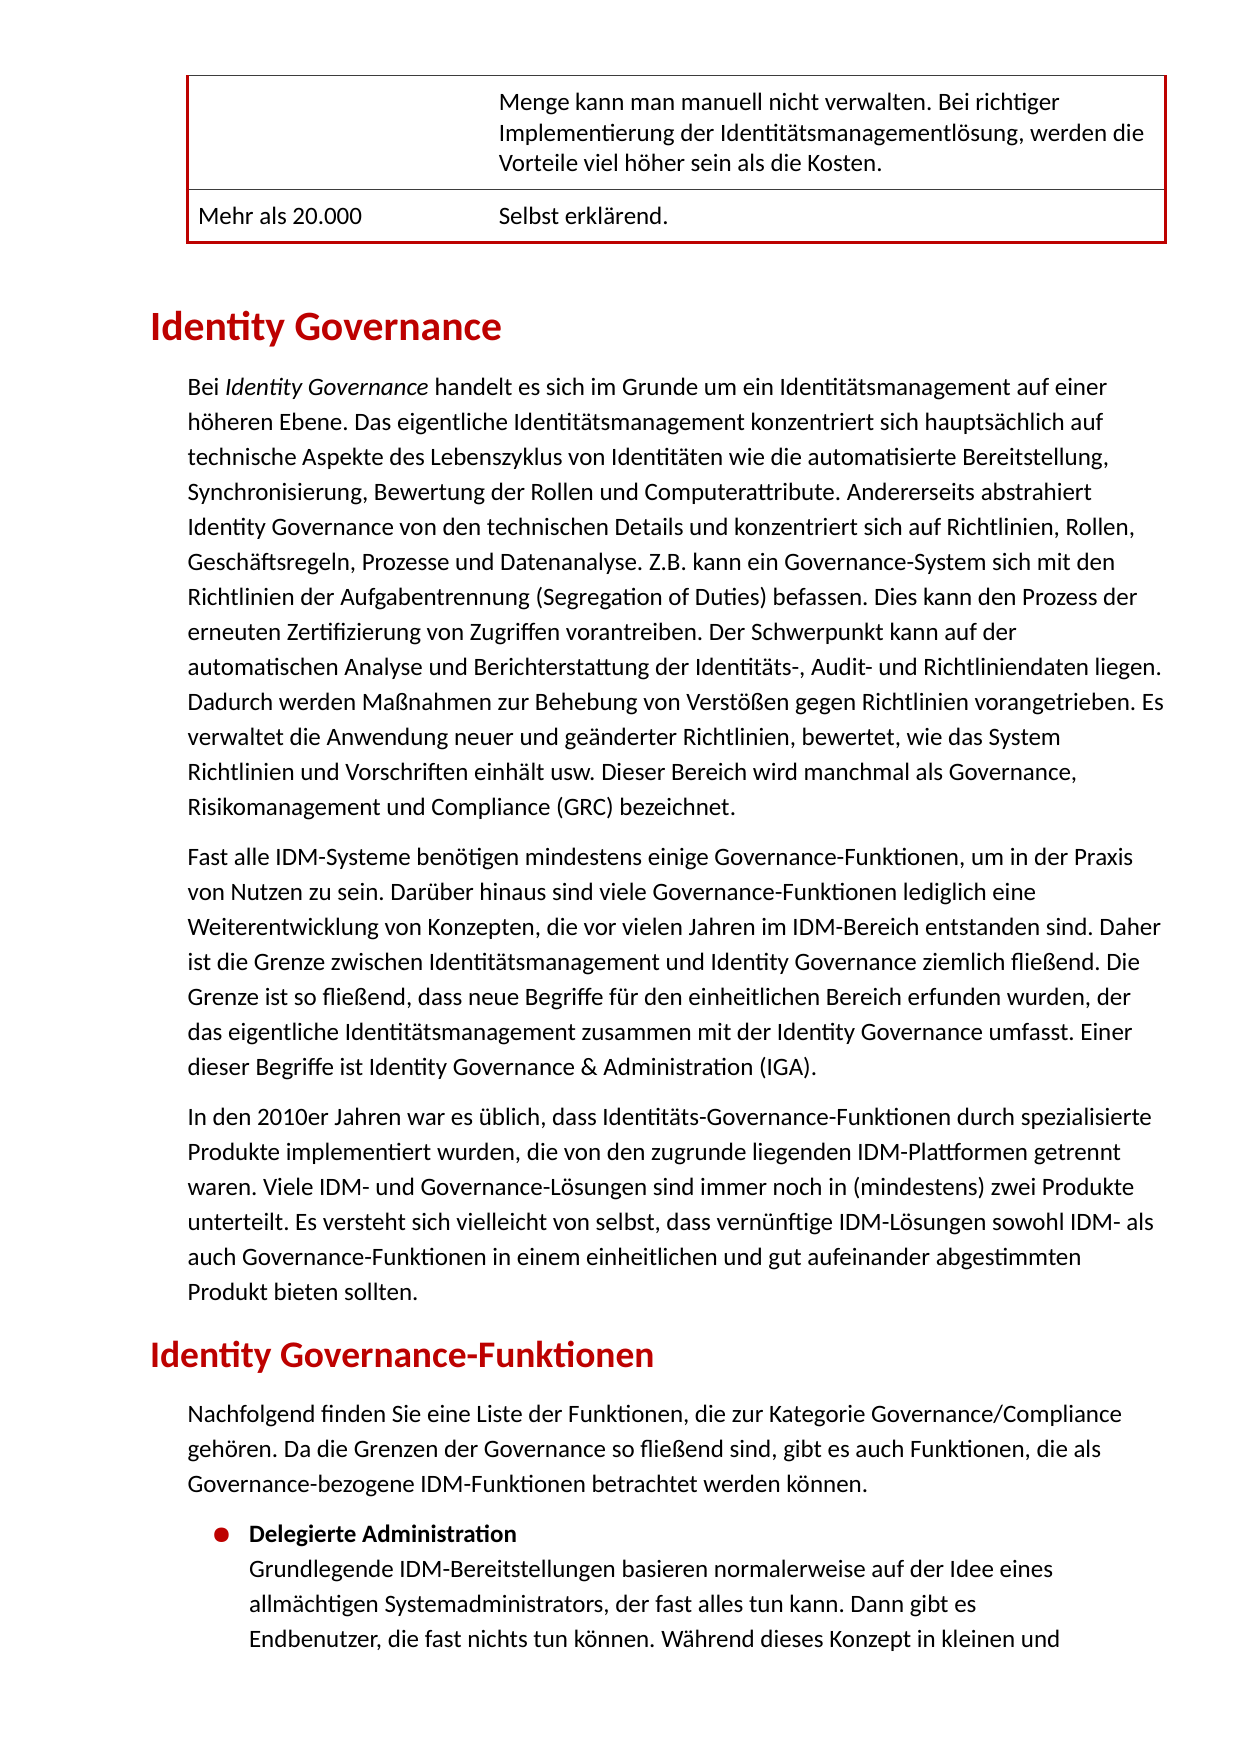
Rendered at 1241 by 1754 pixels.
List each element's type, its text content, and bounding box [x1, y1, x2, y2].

list Delegierte Administration Grundlegende IDM-Bereitstellungen basieren normalerweise auf der Idee eines allmächtigen Systemadministrators, der fast alles tun kann. Dann gibt es Endbenutzer, die fast nichts tun können. Während dieses Konzept in kleinen und [211, 1518, 1104, 1653]
text Bei Identity Governance handelt es sich im Grunde um ein Identitätsmanagement auf einer höheren Ebene. Das eigentliche Identitätsmanagement konzentriert sich hauptsächlich auf technische Aspekte des Lebenszyklus von Identitäten wie die automatisierte Bereitstellung, Synchronisierung, Bewertung der Rollen und Computerattribute. Andererseits abstrahiert Identity Governance von den technischen Details und konzentriert sich auf Richtlinien, Rollen, Geschäftsregeln, Prozesse und Datenanalyse. Z.B. kann ein Governance-System sich mit den Richtlinien der Aufgabentrennung (Segregation of Duties) befassen. Dies kann den Prozess der erneuten Zertifizierung von Zugriffen vorantreiben. Der Schwerpunkt kann auf der automatischen Analyse und Berichterstattung der Identitäts-, Audit- und Richtliniendaten liegen. Dadurch werden Maßnahmen zur Behebung von Verstößen gegen Richtlinien vorangetrieben. Es verwaltet die Anwendung neuer und geänderter Richtlinien, bewertet, wie das System Richtlinien und Vorschriften einhält usw. Dieser Bereich wird manchmal als Governance, Risikomanagement und Compliance (GRC) bezeichnet. [187, 371, 1165, 822]
table_cell Mehr als 20.000 [189, 190, 488, 241]
table_cell Selbst erklärend. [488, 190, 1164, 241]
subtitle Identity Governance [150, 300, 1165, 351]
table_cell Menge kann man manuell nicht verwalten. Bei richtiger Implementierung der Identitätsmanagementlösung, werden die Vorteile viel höher sein als die Kosten. [488, 76, 1164, 188]
table_cell [189, 76, 488, 188]
text Fast alle IDM-Systeme benötigen mindestens einige Governance-Funktionen, um in der Praxis von Nutzen zu sein. Darüber hinaus sind viele Governance-Funktionen lediglich eine Weiterentwicklung von Konzepten, die vor vielen Jahren im IDM-Bereich entstanden sind. Daher ist die Grenze zwischen Identitätsmanagement und Identity Governance ziemlich fließend. Die Grenze ist so fließend, dass neue Begriffe für den einheitlichen Bereich erfunden wurden, der das eigentliche Identitätsmanagement zusammen mit der Identity Governance umfasst. Einer dieser Begriffe ist Identity Governance & Administration (IGA). [187, 841, 1165, 1082]
subtitle Identity Governance-Funktionen [150, 1331, 1165, 1377]
text In den 2010er Jahren war es üblich, dass Identitäts-Governance-Funktionen durch spezialisierte Produkte implementiert wurden, die von den zugrunde liegenden IDM-Plattformen getrennt waren. Viele IDM- und Governance-Lösungen sind immer noch in (mindestens) zwei Produkte unterteilt. Es versteht sich vielleicht von selbst, dass vernünftige IDM-Lösungen sowohl IDM- als auch Governance-Funktionen in einem einheitlichen und gut aufeinander abgestimmten Produkt bieten sollten. [187, 1101, 1165, 1306]
text Nachfolgend finden Sie eine Liste der Funktionen, die zur Kategorie Governance/Compliance gehören. Da die Grenzen der Governance so fließend sind, gibt es auch Funktionen, die als Governance-bezogene IDM-Funktionen betrachtet werden können. [187, 1398, 1165, 1499]
